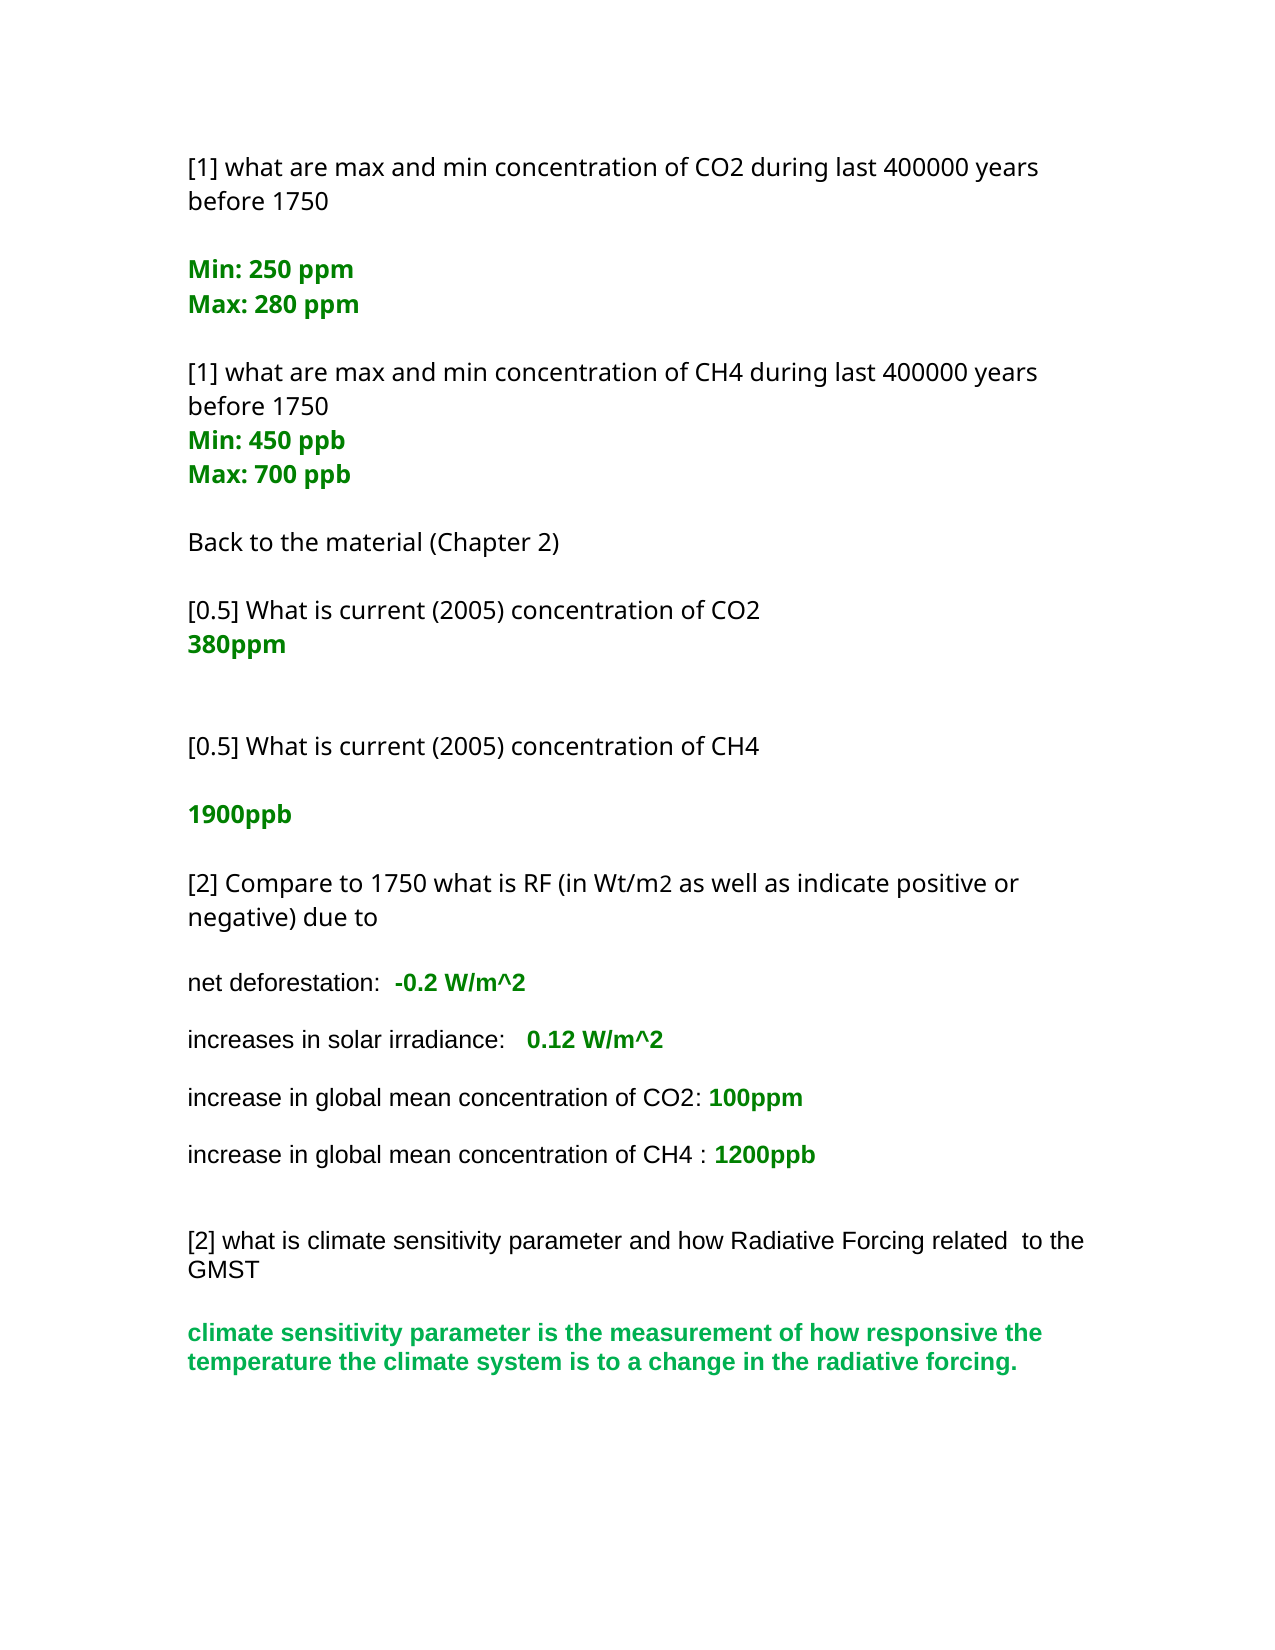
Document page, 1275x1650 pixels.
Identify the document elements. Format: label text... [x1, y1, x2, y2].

text increase in global mean concentration of CO2: 100ppm [187, 1082, 1087, 1111]
text [2] Compare to 1750 what is RF (in Wt/m2 as well as indicate positive or negative) due to [187, 865, 1087, 933]
text [1] what are max and min concentration of CH4 during last 400000 years before 1750 [187, 354, 1087, 422]
text climate sensitivity parameter is the measurement of how responsive the temperature the climate system is to a change in the radiative forcing. [187, 1318, 1087, 1375]
text Back to the material (Chapter 2) [187, 525, 1087, 559]
text Max: 280 ppm [187, 286, 1087, 320]
text [0.5] What is current (2005) concentration of CO2 [187, 593, 1087, 627]
text 380ppm [187, 627, 1087, 661]
text [2] what is climate sensitivity parameter and how Radiative Forcing related to the GMST [187, 1226, 1087, 1284]
text [1] what are max and min concentration of CO2 during last 400000 years before 1750 [187, 150, 1087, 218]
text Min: 450 ppb [187, 422, 1087, 457]
text 1900ppb [187, 797, 1087, 831]
text Min: 250 ppm [187, 252, 1087, 286]
text net deforestation: -0.2 W/m^2 [187, 967, 1087, 996]
text increases in solar irradiance: 0.12 W/m^2 [187, 1025, 1087, 1054]
text [0.5] What is current (2005) concentration of CH4 [187, 729, 1087, 763]
text increase in global mean concentration of CH4 : 1200ppb [187, 1140, 1087, 1169]
text Max: 700 ppb [187, 457, 1087, 491]
